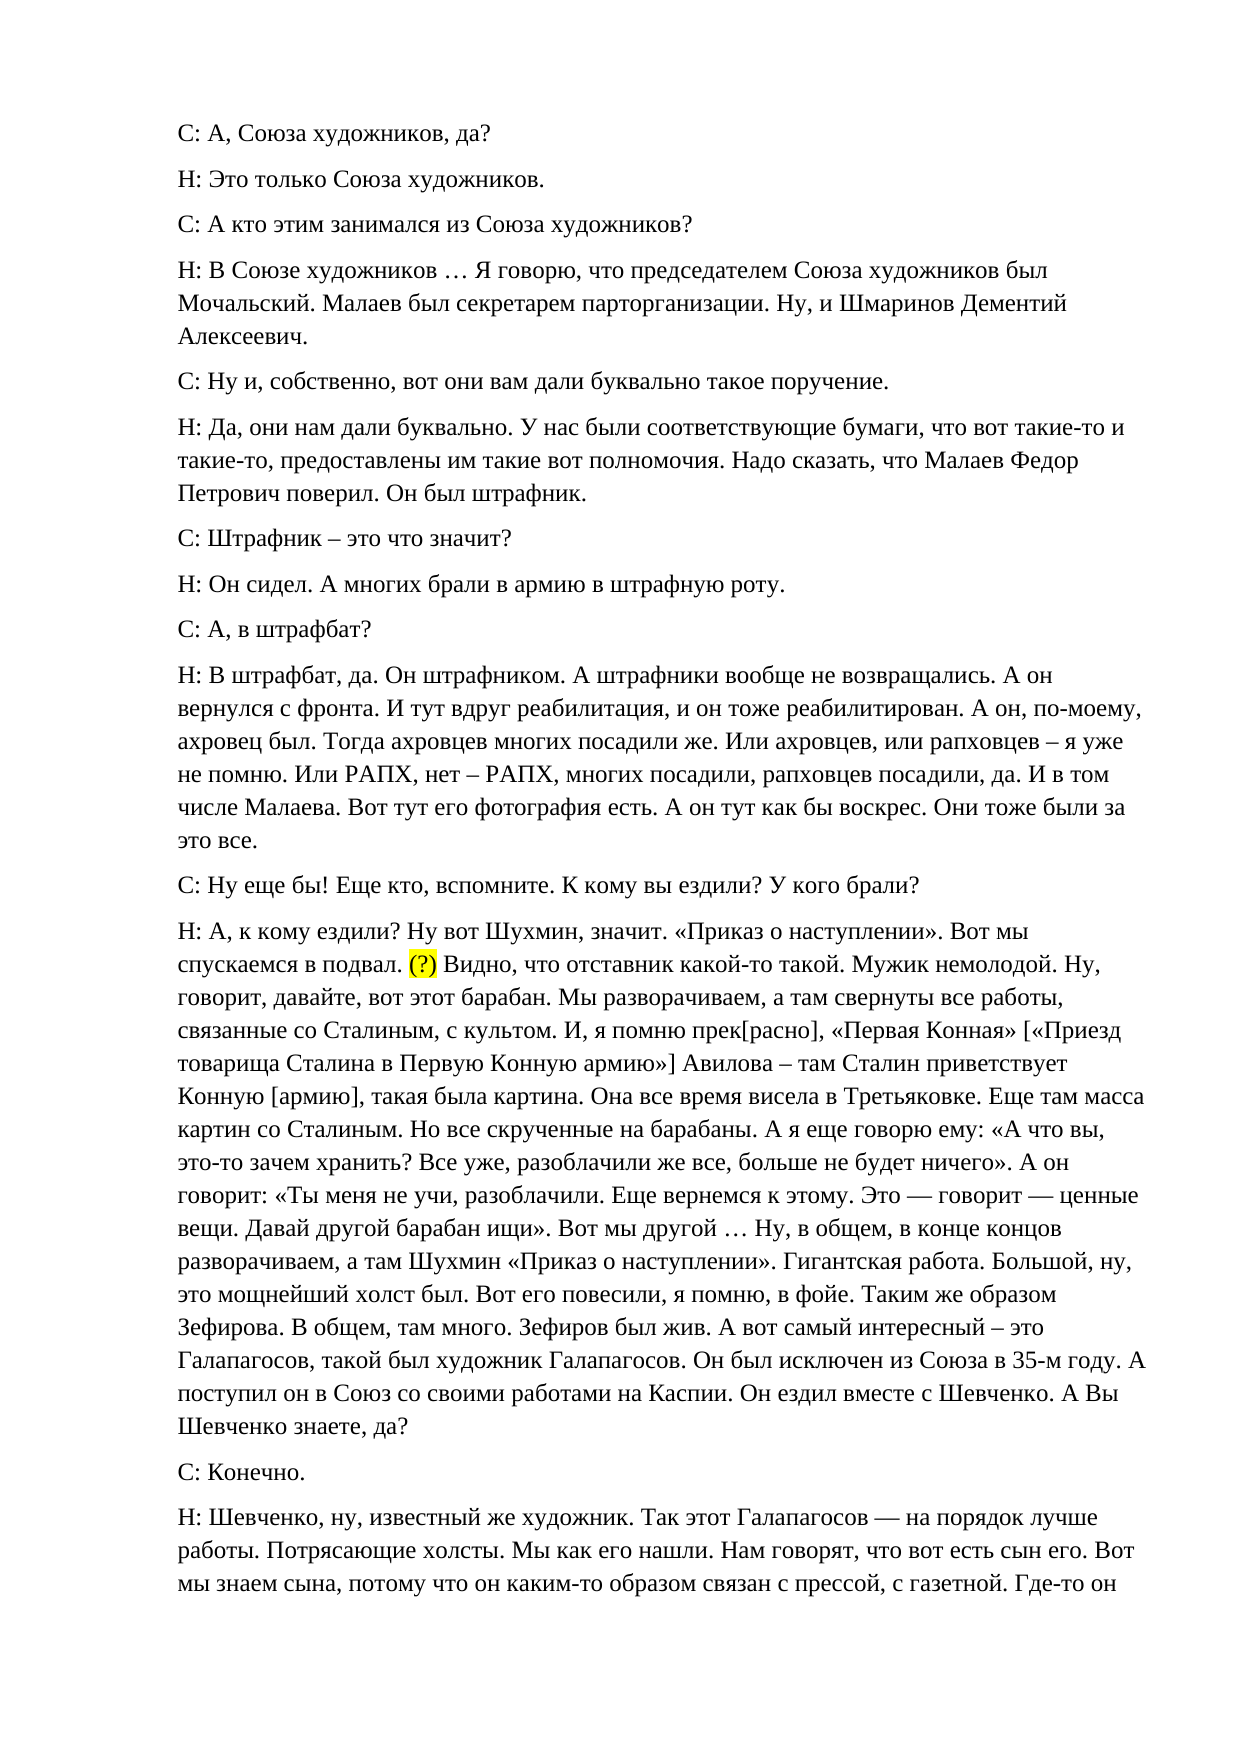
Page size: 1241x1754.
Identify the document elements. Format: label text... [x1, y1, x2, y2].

text С: Ну и, собственно, вот они вам дали буквально такое поручение. [177, 366, 1152, 395]
text С: А, Союза художников, да? [177, 118, 1152, 147]
text Н: Да, они нам дали буквально. У нас были соответствующие бумаги, что вот такие-то и такие-то, предоставлены им такие вот полномочия. Надо сказать, что Малаев Федор Петрович поверил. Он был штрафник. [177, 412, 1152, 507]
text С: Ну еще бы! Еще кто, вспомните. К кому вы ездили? У кого брали? [177, 871, 1152, 899]
text Н: В Союзе художников … Я говорю, что председателем Союза художников был Мочальский. Малаев был секретарем парторганизации. Ну, и Шмаринов Дементий Алексеевич. [177, 255, 1152, 349]
text С: Конечно. [177, 1457, 1152, 1486]
text Н: Шевченко, ну, известный же художник. Так этот Галапагосов — на порядок лучше работы. Потрясающие холсты. Мы как его нашли. Нам говорят, что вот есть сын его. Вот мы знаем сына, потому что он каким-то образом связан с прессой, с газетной. Где-то он [177, 1502, 1152, 1597]
text Н: А, к кому ездили? Ну вот Шухмин, значит. «Приказ о наступлении». Вот мы спускаемся в подвал. (?) Видно, что отставник какой-то такой. Мужик немолодой. Ну, говорит, давайте, вот этот барабан. Мы разворачиваем, а там свернуты все работы, связанные со Сталиным, с культом. И, я помню прек[расно], «Первая Конная» [«Приезд товарища Сталина в Первую Конную армию»] Авилова – там Сталин приветствует Конную [армию], такая была картина. Она все время висела в Третьяковке. Еще там масса картин со Сталиным. Но все скрученные на барабаны. А я еще говорю ему: «А что вы, это-то зачем хранить? Все уже, разоблачили же все, больше не будет ничего». А он говорит: «Ты меня не учи, разоблачили. Еще вернемся к этому. Это — говорит — ценные вещи. Давай другой барабан ищи». Вот мы другой … Ну, в общем, в конце концов разворачиваем, а там Шухмин «Приказ о наступлении». Гигантская работа. Большой, ну, это мощнейший холст был. Вот его повесили, я помню, в фойе. Таким же образом Зефирова. В общем, там много. Зефиров был жив. А вот самый интересный – это Галапагосов, такой был художник Галапагосов. Он был исключен из Союза в 35-м году. А поступил он в Союз со своими работами на Каспии. Он ездил вместе с Шевченко. А Вы Шевченко знаете, да? [177, 916, 1152, 1440]
text Н: Он сидел. А многих брали в армию в штрафную роту. [177, 569, 1152, 598]
text С: Штрафник – это что значит? [177, 523, 1152, 552]
text Н: В штрафбат, да. Он штрафником. А штрафники вообще не возвращались. А он вернулся с фронта. И тут вдруг реабилитация, и он тоже реабилитирован. А он, по-моему, ахровец был. Тогда ахровцев многих посадили же. Или ахровцев, или рапховцев – я уже не помню. Или РАПХ, нет – РАПХ, многих посадили, рапховцев посадили, да. И в том числе Малаева. Вот тут его фотография есть. А он тут как бы воскрес. Они тоже были за это все. [177, 660, 1152, 854]
text С: А, в штрафбат? [177, 614, 1152, 643]
text Н: Это только Союза художников. [177, 164, 1152, 192]
text С: А кто этим занимался из Союза художников? [177, 209, 1152, 238]
